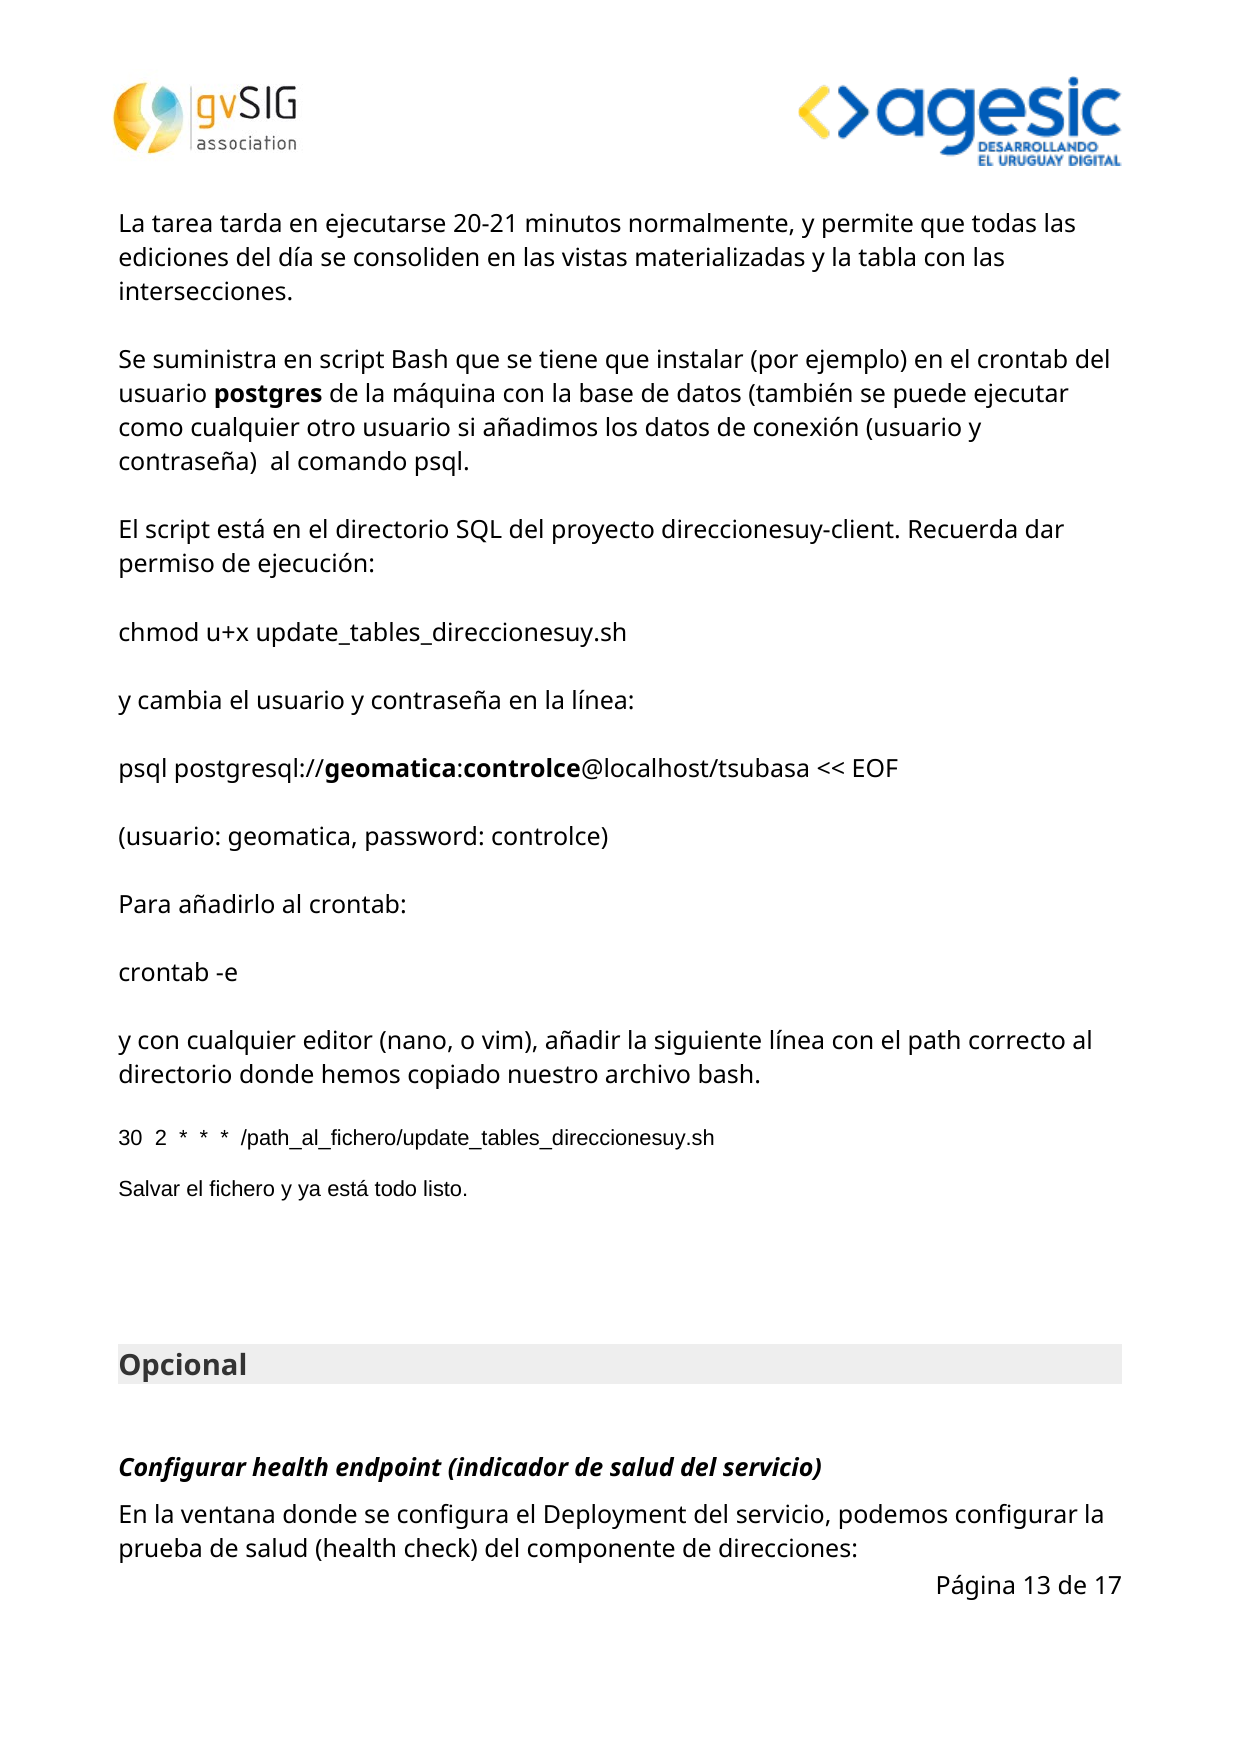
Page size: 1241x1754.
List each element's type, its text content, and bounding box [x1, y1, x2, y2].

text (usuario: geomatica, password: controlce) [118, 818, 1122, 853]
picture [798, 76, 1122, 166]
text chmod u+x update_tables_direccionesuy.sh [118, 614, 1122, 648]
text psql postgresql://geomatica:controlce@localhost/tsubasa << EOF [118, 750, 1122, 784]
text En la ventana donde se configura el Deployment del servicio, podemos configurar la prueba de salud (health check) del componente de direcciones: [118, 1496, 1122, 1564]
text Salvar el fichero y ya está todo listo. [118, 1176, 1122, 1201]
text y cambia el usuario y contraseña en la línea: [118, 682, 1122, 716]
text y con cualquier editor (nano, o vim), añadir la siguiente línea con el path correcto al directorio donde hemos copiado nuestro archivo bash. [118, 1023, 1122, 1091]
picture [97, 69, 312, 167]
subtitle Opcional [118, 1344, 1122, 1384]
text Se suministra en script Bash que se tiene que instalar (por ejemplo) en el crontab del usuario postgres de la máquina con la base de datos (también se puede ejecutar como cualquier otro usuario si añadimos los datos de conexión (usuario y contraseña) al comando psql. [118, 342, 1122, 478]
text Para añadirlo al crontab: [118, 887, 1122, 921]
text 30 2 * * * /path_al_fichero/update_tables_direccionesuy.sh [118, 1125, 1122, 1150]
text crontab -e [118, 955, 1122, 989]
text La tarea tarda en ejecutarse 20-21 minutos normalmente, y permite que todas las ediciones del día se consoliden en las vistas materializadas y la tabla con las intersecciones. [118, 205, 1122, 308]
subtitle Configurar health endpoint (indicador de salud del servicio) [118, 1450, 1122, 1484]
text El script está en el directorio SQL del proyecto direccionesuy-client. Recuerda dar permiso de ejecución: [118, 512, 1122, 580]
